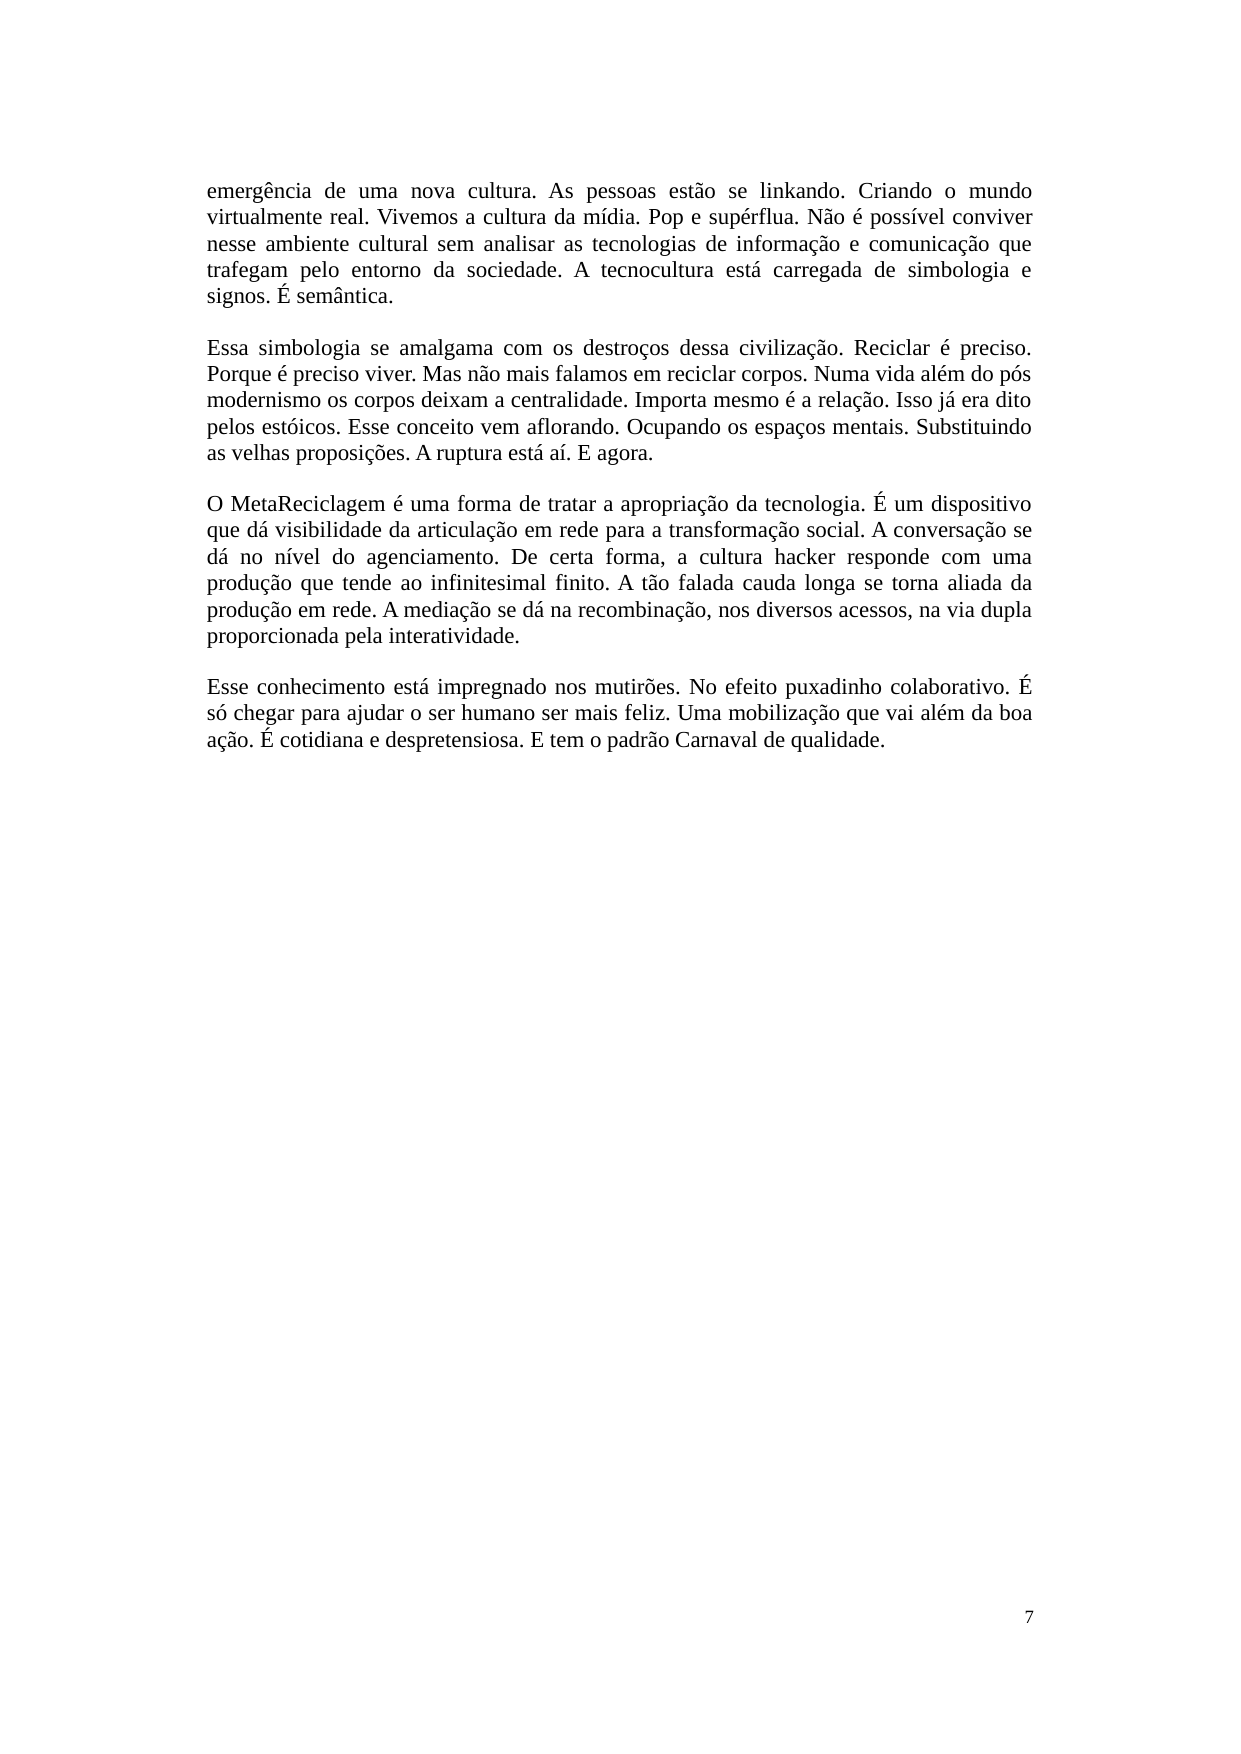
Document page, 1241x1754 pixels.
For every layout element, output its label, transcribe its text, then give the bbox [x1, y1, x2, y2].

text O MetaReciclagem é uma forma de tratar a apropriação da tecnologia. É um dispositivo que dá visibilidade da articulação em rede para a transformação social. A conversação se dá no nível do agenciamento. De certa forma, a cultura hacker responde com uma produção que tende ao infinitesimal finito. A tão falada cauda longa se torna aliada da produção em rede. A mediação se dá na recombinação, nos diversos acessos, na via dupla proporcionada pela interatividade. [207, 490, 1033, 648]
text emergência de uma nova cultura. As pessoas estão se linkando. Criando o mundo virtualmente real. Vivemos a cultura da mídia. Pop e supérflua. Não é possível conviver nesse ambiente cultural sem analisar as tecnologias de informação e comunicação que trafegam pelo entorno da sociedade. A tecnocultura está carregada de simbologia e signos. É semântica. [207, 177, 1033, 309]
text Esse conhecimento está impregnado nos mutirões. No efeito puxadinho colaborativo. É só chegar para ajudar o ser humano ser mais feliz. Uma mobilização que vai além da boa ação. É cotidiana e despretensiosa. E tem o padrão Carnaval de qualidade. [207, 673, 1033, 752]
text Essa simbologia se amalgama com os destroços dessa civilização. Reciclar é preciso. Porque é preciso viver. Mas não mais falamos em reciclar corpos. Numa vida além do pós modernismo os corpos deixam a centralidade. Importa mesmo é a relação. Isso já era dito pelos estóicos. Esse conceito vem aflorando. Ocupando os espaços mentais. Substituindo as velhas proposições. A ruptura está aí. E agora. [207, 334, 1033, 465]
